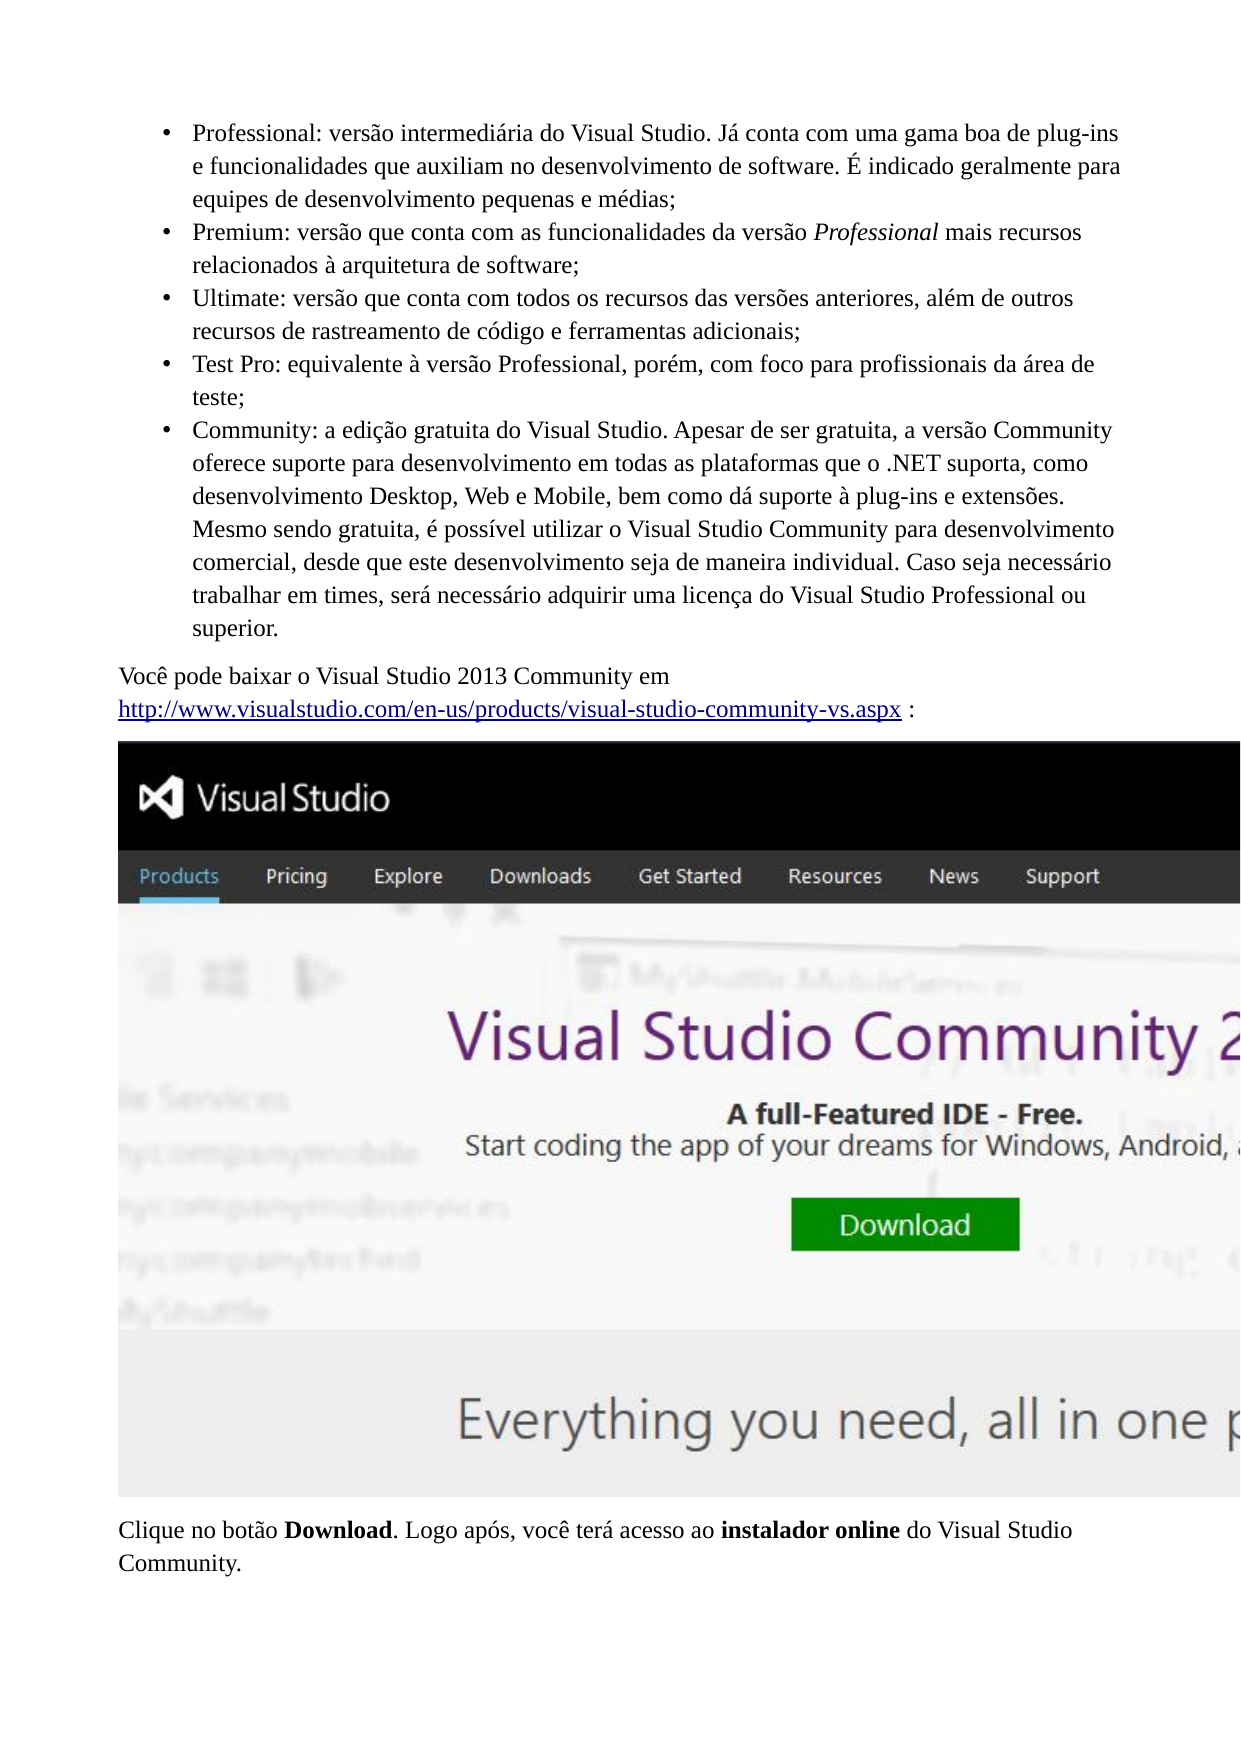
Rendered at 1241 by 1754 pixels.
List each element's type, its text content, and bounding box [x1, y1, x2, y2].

text Você pode baixar o Visual Studio 2013 Community em http://www.visualstudio.com/en-us/products/visual-studio-community-vs.aspx : [118, 661, 1122, 723]
list Test Pro: equivalente à versão Professional, porém, com foco para profissionais da área de teste; [162, 349, 1122, 411]
list Professional: versão intermediária do Visual Studio. Já conta com uma gama boa de plug-ins e funcionalidades que auxiliam no desenvolvimento de software. É indicado geralmente para equipes de desenvolvimento pequenas e médias; [162, 118, 1122, 213]
list Ultimate: versão que conta com todos os recursos das versões anteriores, além de outros recursos de rastreamento de código e ferramentas adicionais; [162, 283, 1122, 345]
text Clique no botão Download. Logo após, você terá acesso ao instalador online do Visual Studio Community. [118, 1515, 1122, 1577]
list Premium: versão que conta com as funcionalidades da versão Professional mais recursos relacionados à arquitetura de software; [162, 217, 1122, 279]
picture [118, 741, 1241, 1497]
list Community: a edição gratuita do Visual Studio. Apesar de ser gratuita, a versão Community oferece suporte para desenvolvimento em todas as plataformas que o .NET suporta, como desenvolvimento Desktop, Web e Mobile, bem como dá suporte à plug-ins e extensões. Mesmo sendo gratuita, é possível utilizar o Visual Studio Community para desenvolvimento comercial, desde que este desenvolvimento seja de maneira individual. Caso seja necessário trabalhar em times, será necessário adquirir uma licença do Visual Studio Professional ou superior. [162, 415, 1122, 642]
